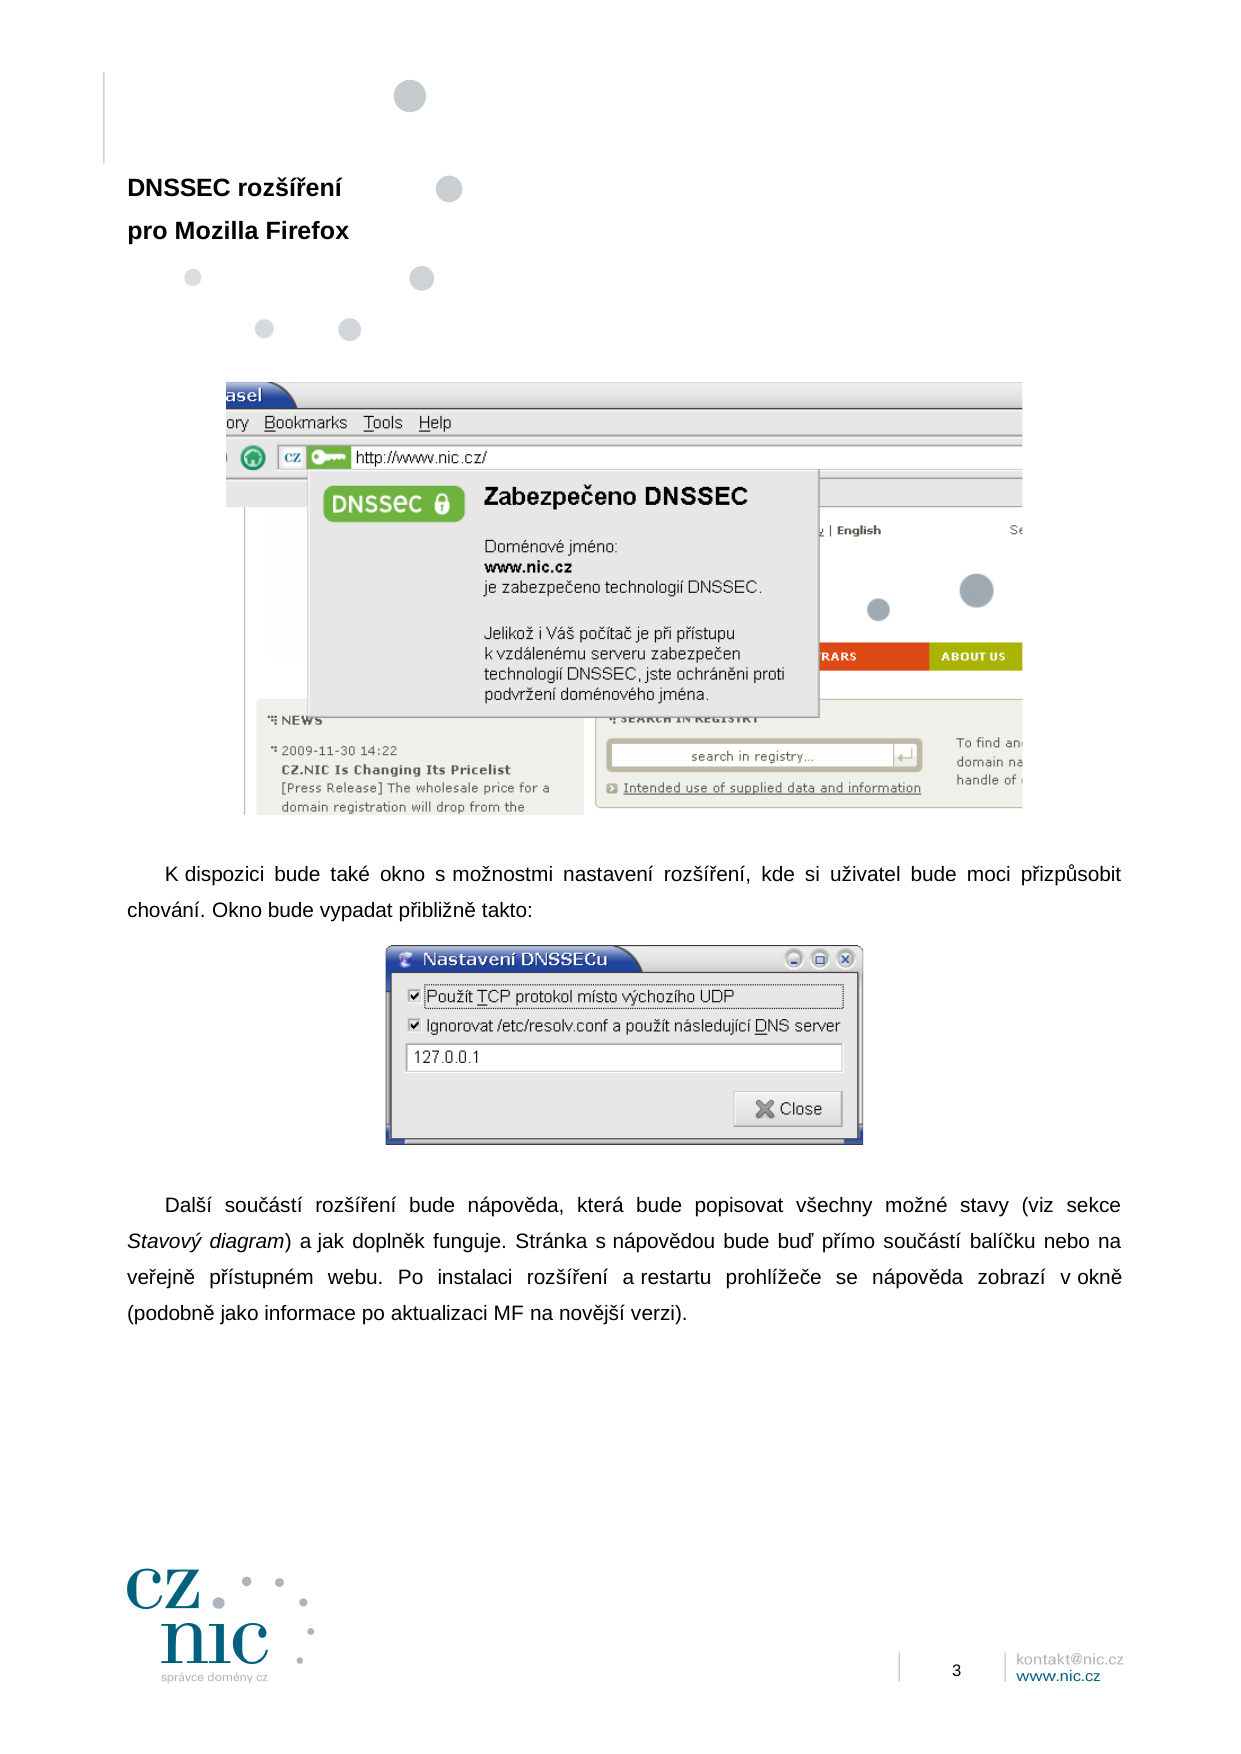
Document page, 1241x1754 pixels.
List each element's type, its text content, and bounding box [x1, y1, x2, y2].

text Další součástí rozšíření bude nápověda, která bude popisovat všechny možné stavy (viz sekce Stavový diagram) a jak doplněk funguje. Stránka s nápovědou bude buď přímo součástí balíčku nebo na veřejně přístupném webu. Po instalaci rozšíření a restartu prohlížeče se nápověda zobrazí v okně (podobně jako informace po aktualizaci MF na novější verzi). [127, 1192, 1122, 1325]
text K dispozici bude také okno s možnostmi nastavení rozšíření, kde si uživatel bude moci přizpůsobit chování. Okno bude vypadat přibližně takto: [127, 862, 1122, 922]
picture [897, 1649, 1212, 1754]
picture [226, 382, 1023, 815]
picture [385, 945, 864, 1145]
picture [0, 0, 468, 348]
picture [15, 1566, 315, 1754]
